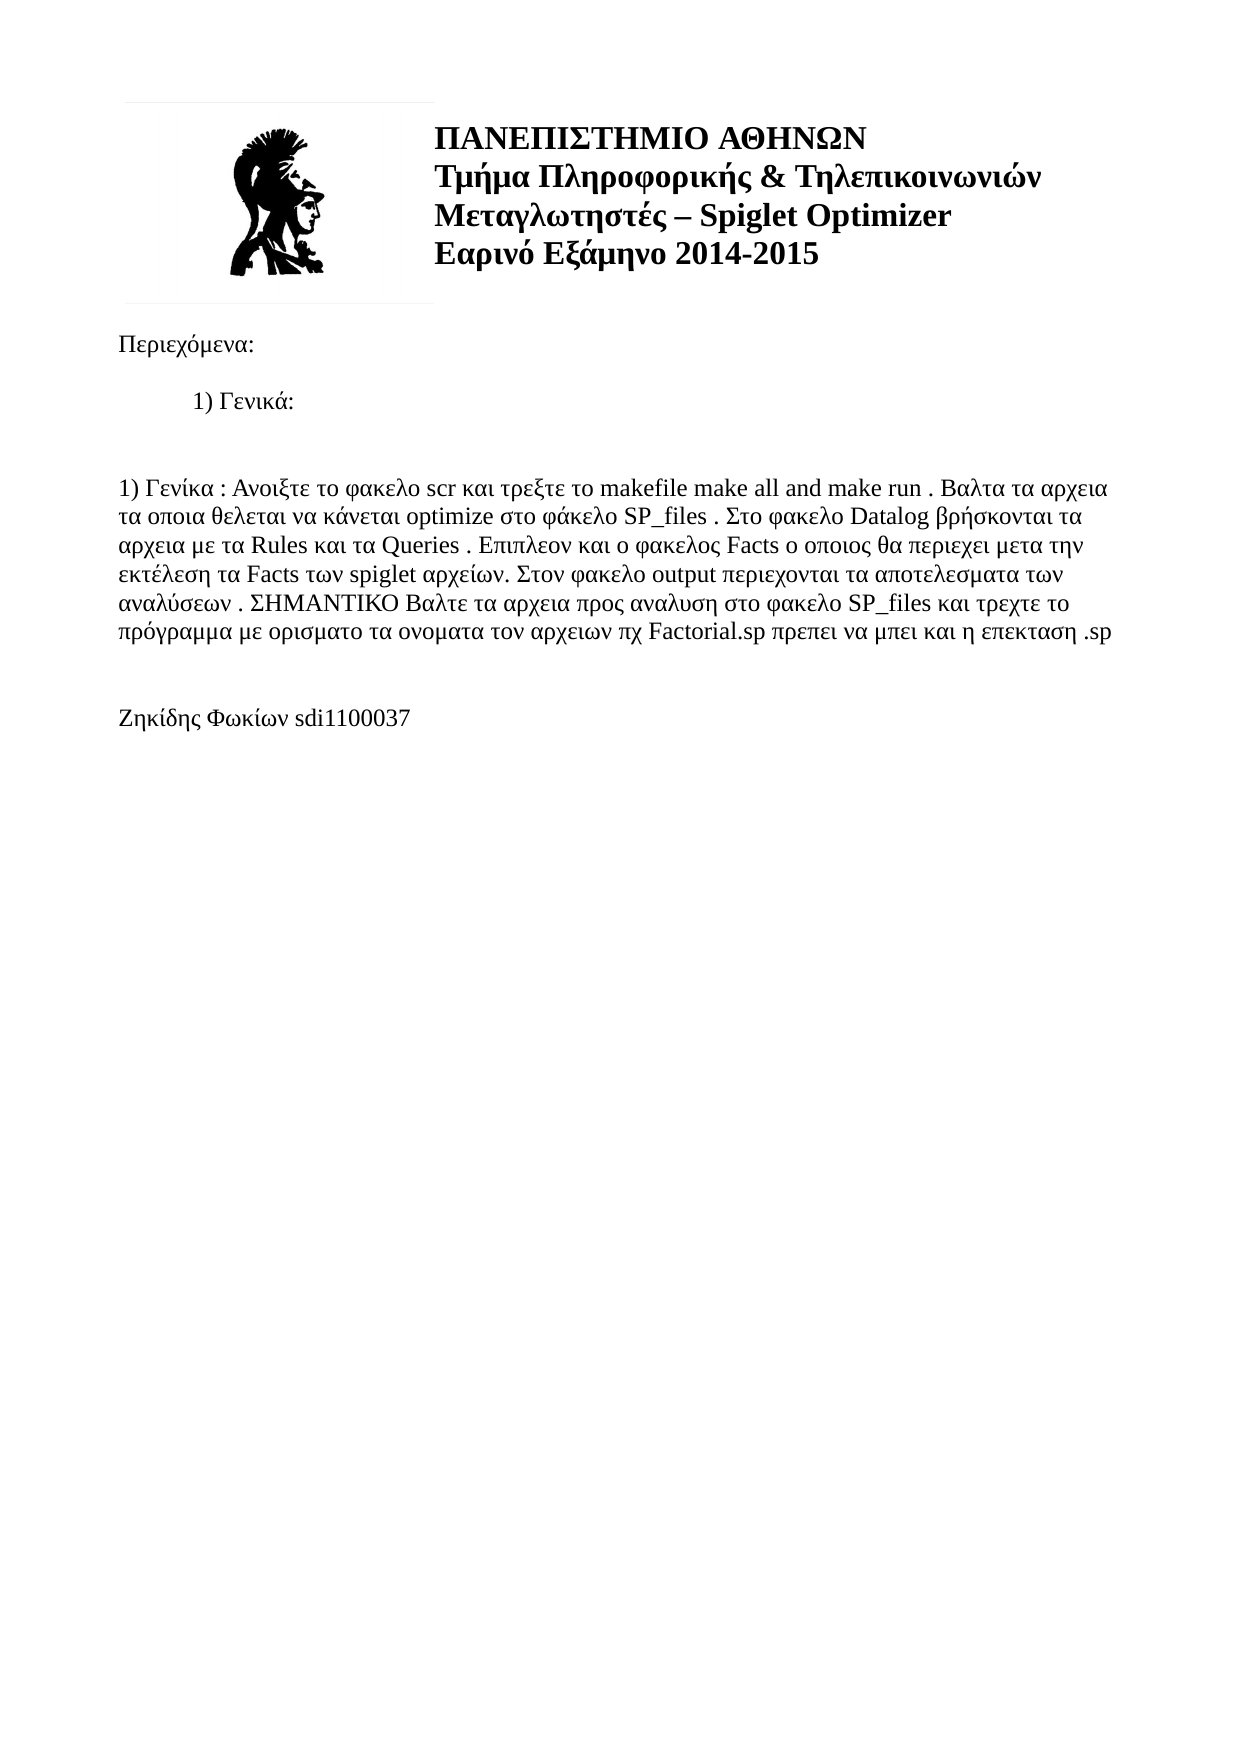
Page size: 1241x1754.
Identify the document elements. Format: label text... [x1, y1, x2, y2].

text 1) Γενίκα : Ανοιξτε το φακελο scr και τρεξτε το makefile make all and make run . Βαλτα τα αρχεια τα οποια θελεται να κάνεται optimize στο φάκελο SP_files . Στο φακελο Datalog βρήσκονται τα αρχεια με τα Rules και τα Queries . Επιπλεον και ο φακελος Facts ο οποιος θα περιεχει μετα την εκτέλεση τα Facts των spiglet αρχείων. Στον φακελο output περιεχονται τα αποτελεσματα των αναλύσεων . ΣΗΜΑΝΤΙΚΟ Βαλτε τα αρχεια προς αναλυση στο φακελο SP_files και τρεχτε το πρόγραμμα με ορισματο τα ονοματα τον αρχειων πχ Factorial.sp πρεπει να μπει και η επεκταση .sp [118, 473, 1122, 645]
text Εαρινό Εξάμηνο 2014-2015 [434, 233, 1122, 271]
picture [125, 102, 434, 304]
text ΠΑΝΕΠΙΣΤΗΜΙΟ ΑΘΗΝΩΝ [434, 118, 1122, 156]
text Ζηκίδης Φωκίων sdi1100037 [118, 703, 1122, 731]
text Τμήμα Πληροφορικής & Τηλεπικοινωνιών [434, 156, 1122, 195]
text 1) Γενικά: [118, 386, 1122, 415]
text Μεταγλωτηστές – Spiglet Optimizer [434, 195, 1122, 233]
text Περιεχόμενα: [118, 329, 1122, 358]
